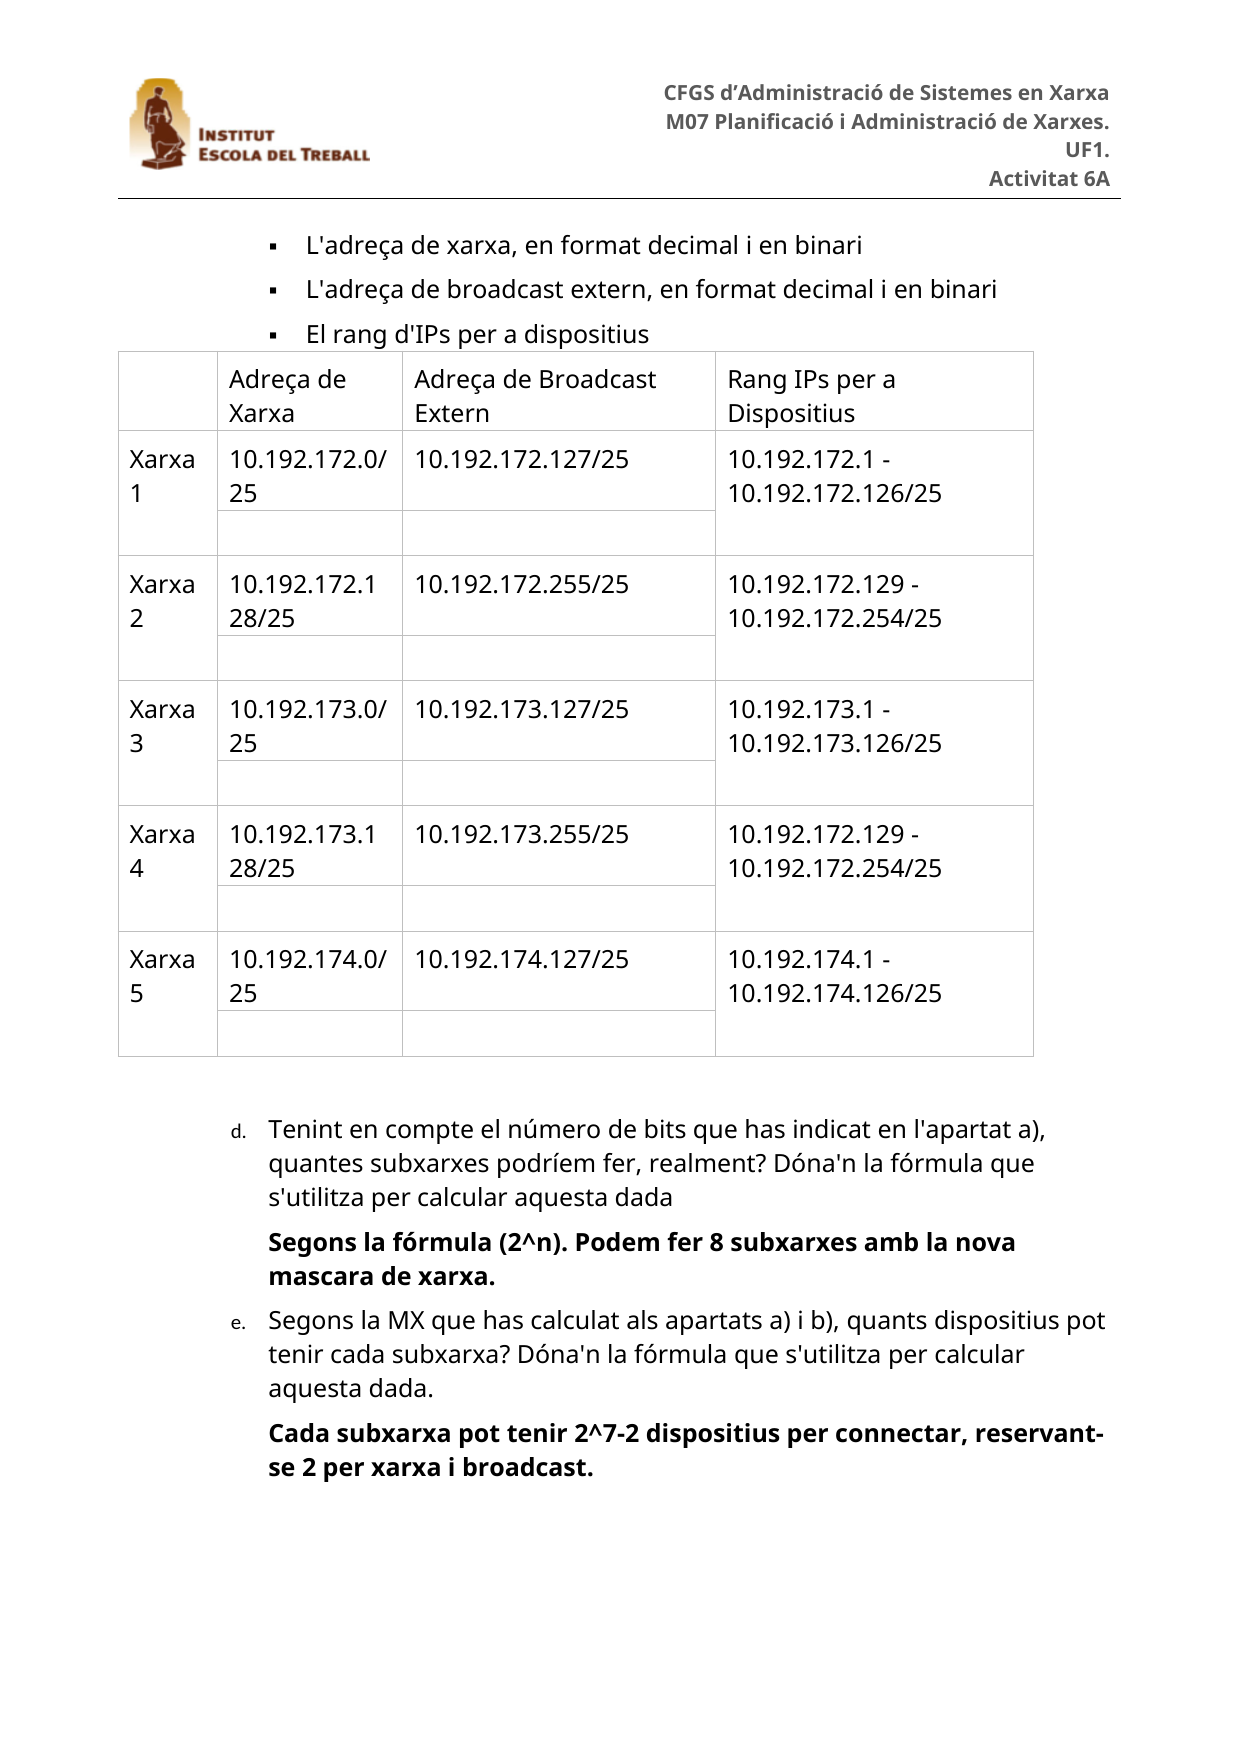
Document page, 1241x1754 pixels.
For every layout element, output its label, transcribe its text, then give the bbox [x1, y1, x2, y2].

table_cell 10.192.173.128/25 [218, 806, 402, 885]
table_cell [403, 886, 715, 931]
table_cell 10.192.173.1 - 10.192.173.126/25 [716, 681, 1033, 805]
table_cell Xarxa 5 [119, 932, 217, 1056]
table_cell 10.192.173.255/25 [403, 806, 715, 885]
table_cell 10.192.172.128/25 [218, 556, 402, 635]
table_header [119, 352, 217, 430]
list Cada subxarxa pot tenir 2^7-2 dispositius per connectar, reservant-se 2 per xarxa i broadcast. [231, 1415, 1122, 1483]
table_cell Xarxa 4 [119, 806, 217, 931]
table_cell [218, 511, 402, 555]
list L'adreça de xarxa, en format decimal i en binari [268, 227, 1122, 262]
list Segons la fórmula (2^n). Podem fer 8 subxarxes amb la nova mascara de xarxa. [231, 1224, 1122, 1292]
table_header Rang IPs per a Dispositius [716, 352, 1033, 430]
table_cell [403, 761, 715, 805]
list El rang d'IPs per a dispositius [268, 316, 1122, 351]
table_cell Xarxa 3 [119, 681, 217, 805]
table_header Adreça de Broadcast Extern [403, 352, 715, 430]
table_cell [218, 1011, 402, 1056]
table_cell 10.192.172.255/25 [403, 556, 715, 635]
table_cell 10.192.172.1 - 10.192.172.126/25 [716, 431, 1033, 555]
table_cell [218, 761, 402, 805]
table_cell 10.192.173.127/25 [403, 681, 715, 760]
table_cell 10.192.174.1 - 10.192.174.126/25 [716, 932, 1033, 1056]
table_cell [403, 511, 715, 555]
table_header Adreça de Xarxa [218, 352, 402, 430]
table_cell [403, 1011, 715, 1056]
table_cell [403, 636, 715, 680]
table_cell 10.192.172.0/25 [218, 431, 402, 510]
table_cell 10.192.172.129 - 10.192.172.254/25 [716, 556, 1033, 680]
table_cell 10.192.172.129 - 10.192.172.254/25 [716, 806, 1033, 931]
picture [129, 78, 370, 170]
table_cell 10.192.174.127/25 [403, 932, 715, 1010]
table_cell 10.192.174.0/25 [218, 932, 402, 1010]
table_cell Xarxa 1 [119, 431, 217, 555]
list L'adreça de broadcast extern, en format decimal i en binari [268, 272, 1122, 306]
list Tenint en compte el número de bits que has indicat en l'apartat a), quantes subxarxes podríem fer, realment? Dóna'n la fórmula que s'utilitza per calcular aquesta dada [231, 1112, 1122, 1214]
table_cell [218, 886, 402, 931]
table_cell 10.192.172.127/25 [403, 431, 715, 510]
list Segons la MX que has calculat als apartats a) i b), quants dispositius pot tenir cada subxarxa? Dóna'n la fórmula que s'utilitza per calcular aquesta dada. [231, 1303, 1122, 1405]
table_cell [218, 636, 402, 680]
table_cell Xarxa 2 [119, 556, 217, 680]
table_cell 10.192.173.0/25 [218, 681, 402, 760]
